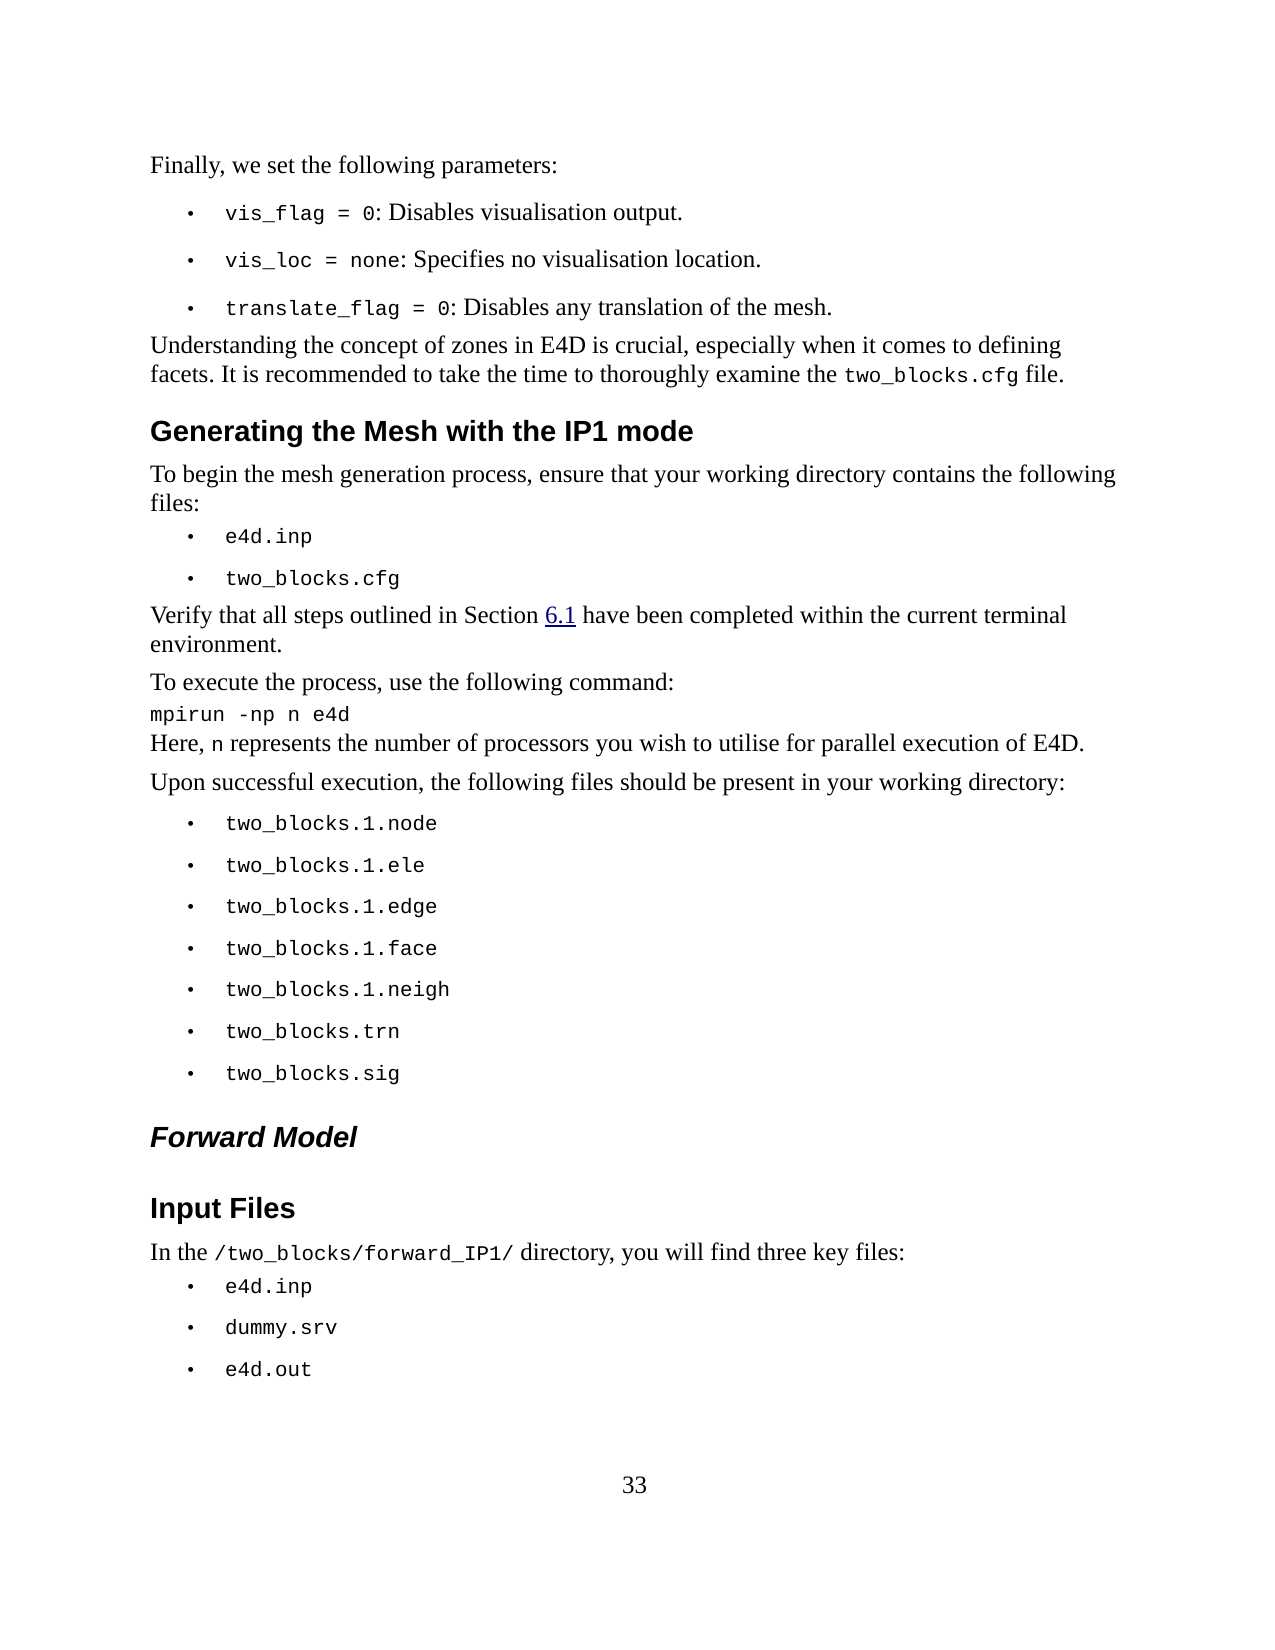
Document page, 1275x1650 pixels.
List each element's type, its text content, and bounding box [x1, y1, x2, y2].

list two_blocks.cfg [187, 568, 1125, 591]
list e4d.inp [187, 526, 1125, 550]
text Understanding the concept of zones in E4D is crucial, especially when it comes to defining facets. It is recommended to take the time to thoroughly examine the two_blocks.cfg file. [150, 330, 1125, 388]
text Verify that all steps outlined in Section 6.1 have been completed within the current terminal environment. [150, 600, 1125, 658]
text In the /two_blocks/forward_IP1/ directory, you will find three key files: [150, 1237, 1125, 1267]
list e4d.out [187, 1359, 1125, 1383]
text To execute the process, use the following command: [150, 667, 1125, 695]
list two_blocks.1.ele [187, 855, 1125, 878]
text To begin the mesh generation process, ensure that your working directory contains the following files: [150, 459, 1125, 517]
subtitle Input Files [150, 1191, 1125, 1225]
text mpirun -np n e4d [150, 704, 1125, 728]
list two_blocks.sig [187, 1063, 1125, 1086]
list two_blocks.1.face [187, 938, 1125, 962]
list e4d.inp [187, 1276, 1125, 1299]
text Upon successful execution, the following files should be present in your working directory: [150, 767, 1125, 795]
subtitle Generating the Mesh with the IP1 mode [150, 413, 1125, 447]
list vis_flag = 0: Disables visualisation output. [187, 197, 1125, 226]
subtitle Forward Model [150, 1120, 1125, 1154]
text Finally, we set the following parameters: [150, 150, 1125, 179]
list two_blocks.trn [187, 1021, 1125, 1045]
list two_blocks.1.node [187, 813, 1125, 837]
text Here, n represents the number of processors you wish to utilise for parallel execution of E4D. [150, 728, 1125, 758]
list two_blocks.1.edge [187, 896, 1125, 920]
list translate_flag = 0: Disables any translation of the mesh. [187, 292, 1125, 321]
list two_blocks.1.neigh [187, 979, 1125, 1003]
list vis_loc = none: Specifies no visualisation location. [187, 244, 1125, 274]
list dummy.srv [187, 1317, 1125, 1341]
